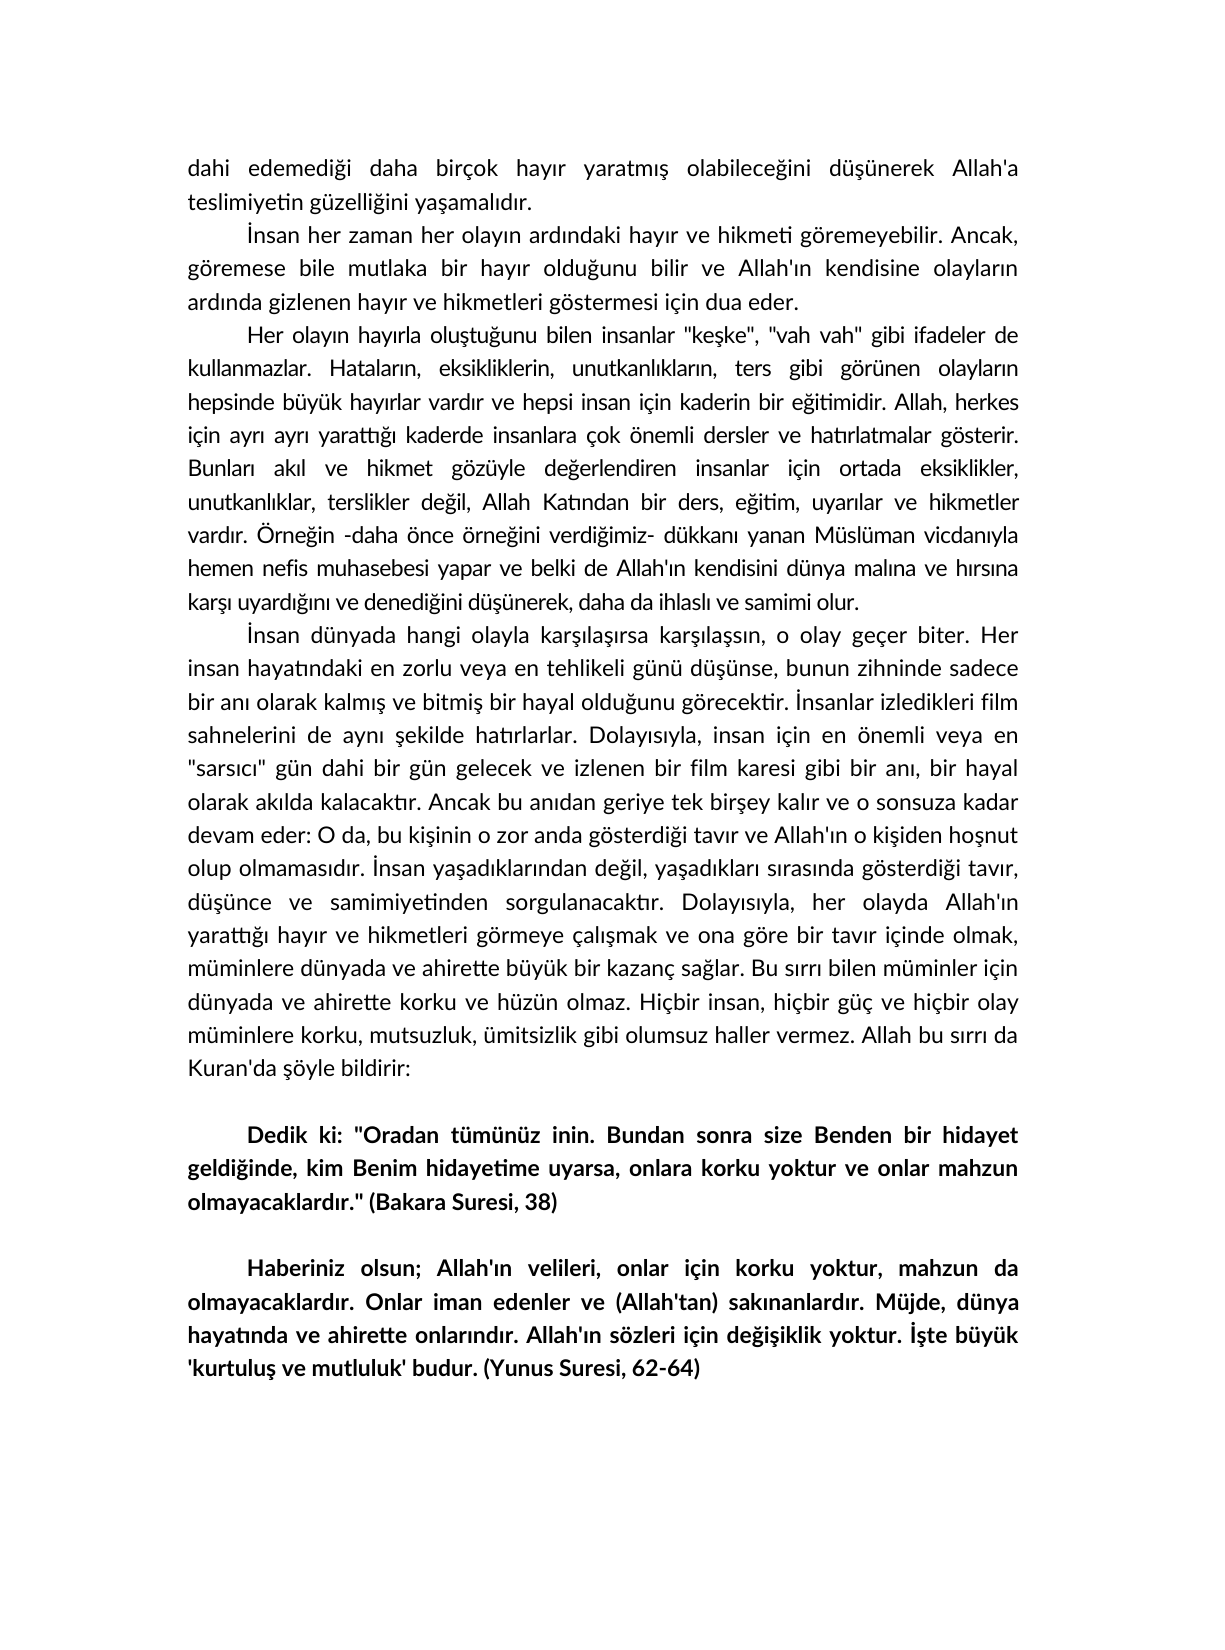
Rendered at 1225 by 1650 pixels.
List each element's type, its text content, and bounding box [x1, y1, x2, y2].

text Haberiniz olsun; Allah'ın velileri, onlar için korku yoktur, mahzun da olmayacaklardır. Onlar iman edenler ve (Allah'tan) sakınanlardır. Müjde, dünya hayatında ve ahirette onlarındır. Allah'ın sözleri için değişiklik yoktur. İşte büyük 'kurtuluş ve mutluluk' budur. (Yunus Suresi, 62-64) [187, 1250, 1020, 1383]
text İnsan her zaman her olayın ardındaki hayır ve hikmeti göremeyebilir. Ancak, göremese bile mutlaka bir hayır olduğunu bilir ve Allah'ın kendisine olayların ardında gizlenen hayır ve hikmetleri göstermesi için dua eder. [187, 217, 1020, 317]
text Dedik ki: "Oradan tümünüz inin. Bundan sonra size Benden bir hidayet geldiğinde, kim Benim hidayetime uyarsa, onlara korku yoktur ve onlar mahzun olmayacaklardır." (Bakara Suresi, 38) [187, 1117, 1020, 1217]
text Her olayın hayırla oluştuğunu bilen insanlar "keşke", "vah vah" gibi ifadeler de kullanmazlar. Hataların, eksikliklerin, unutkanlıkların, ters gibi görünen olayların hepsinde büyük hayırlar vardır ve hepsi insan için kaderin bir eğitimidir. Allah, herkes için ayrı ayrı yarattığı kaderde insanlara çok önemli dersler ve hatırlatmalar gösterir. Bunları akıl ve hikmet gözüyle değerlendiren insanlar için ortada eksiklikler, unutkanlıklar, terslikler değil, Allah Katından bir ders, eğitim, uyarılar ve hikmetler vardır. Örneğin -daha önce örneğini verdiğimiz- dükkanı yanan Müslüman vicdanıyla hemen nefis muhasebesi yapar ve belki de Allah'ın kendisini dünya malına ve hırsına karşı uyardığını ve denediğini düşünerek, daha da ihlaslı ve samimi olur. [187, 317, 1020, 617]
text dahi edemediği daha birçok hayır yaratmış olabileceğini düşünerek Allah'a teslimiyetin güzelliğini yaşamalıdır. [187, 150, 1020, 217]
text İnsan dünyada hangi olayla karşılaşırsa karşılaşsın, o olay geçer biter. Her insan hayatındaki en zorlu veya en tehlikeli günü düşünse, bunun zihninde sadece bir anı olarak kalmış ve bitmiş bir hayal olduğunu görecektir. İnsanlar izledikleri film sahnelerini de aynı şekilde hatırlarlar. Dolayısıyla, insan için en önemli veya en "sarsıcı" gün dahi bir gün gelecek ve izlenen bir film karesi gibi bir anı, bir hayal olarak akılda kalacaktır. Ancak bu anıdan geriye tek birşey kalır ve o sonsuza kadar devam eder: O da, bu kişinin o zor anda gösterdiği tavır ve Allah'ın o kişiden hoşnut olup olmamasıdır. İnsan yaşadıklarından değil, yaşadıkları sırasında gösterdiği tavır, düşünce ve samimiyetinden sorgulanacaktır. Dolayısıyla, her olayda Allah'ın yarattığı hayır ve hikmetleri görmeye çalışmak ve ona göre bir tavır içinde olmak, müminlere dünyada ve ahirette büyük bir kazanç sağlar. Bu sırrı bilen müminler için dünyada ve ahirette korku ve hüzün olmaz. Hiçbir insan, hiçbir güç ve hiçbir olay müminlere korku, mutsuzluk, ümitsizlik gibi olumsuz haller vermez. Allah bu sırrı da Kuran'da şöyle bildirir: [187, 617, 1020, 1083]
